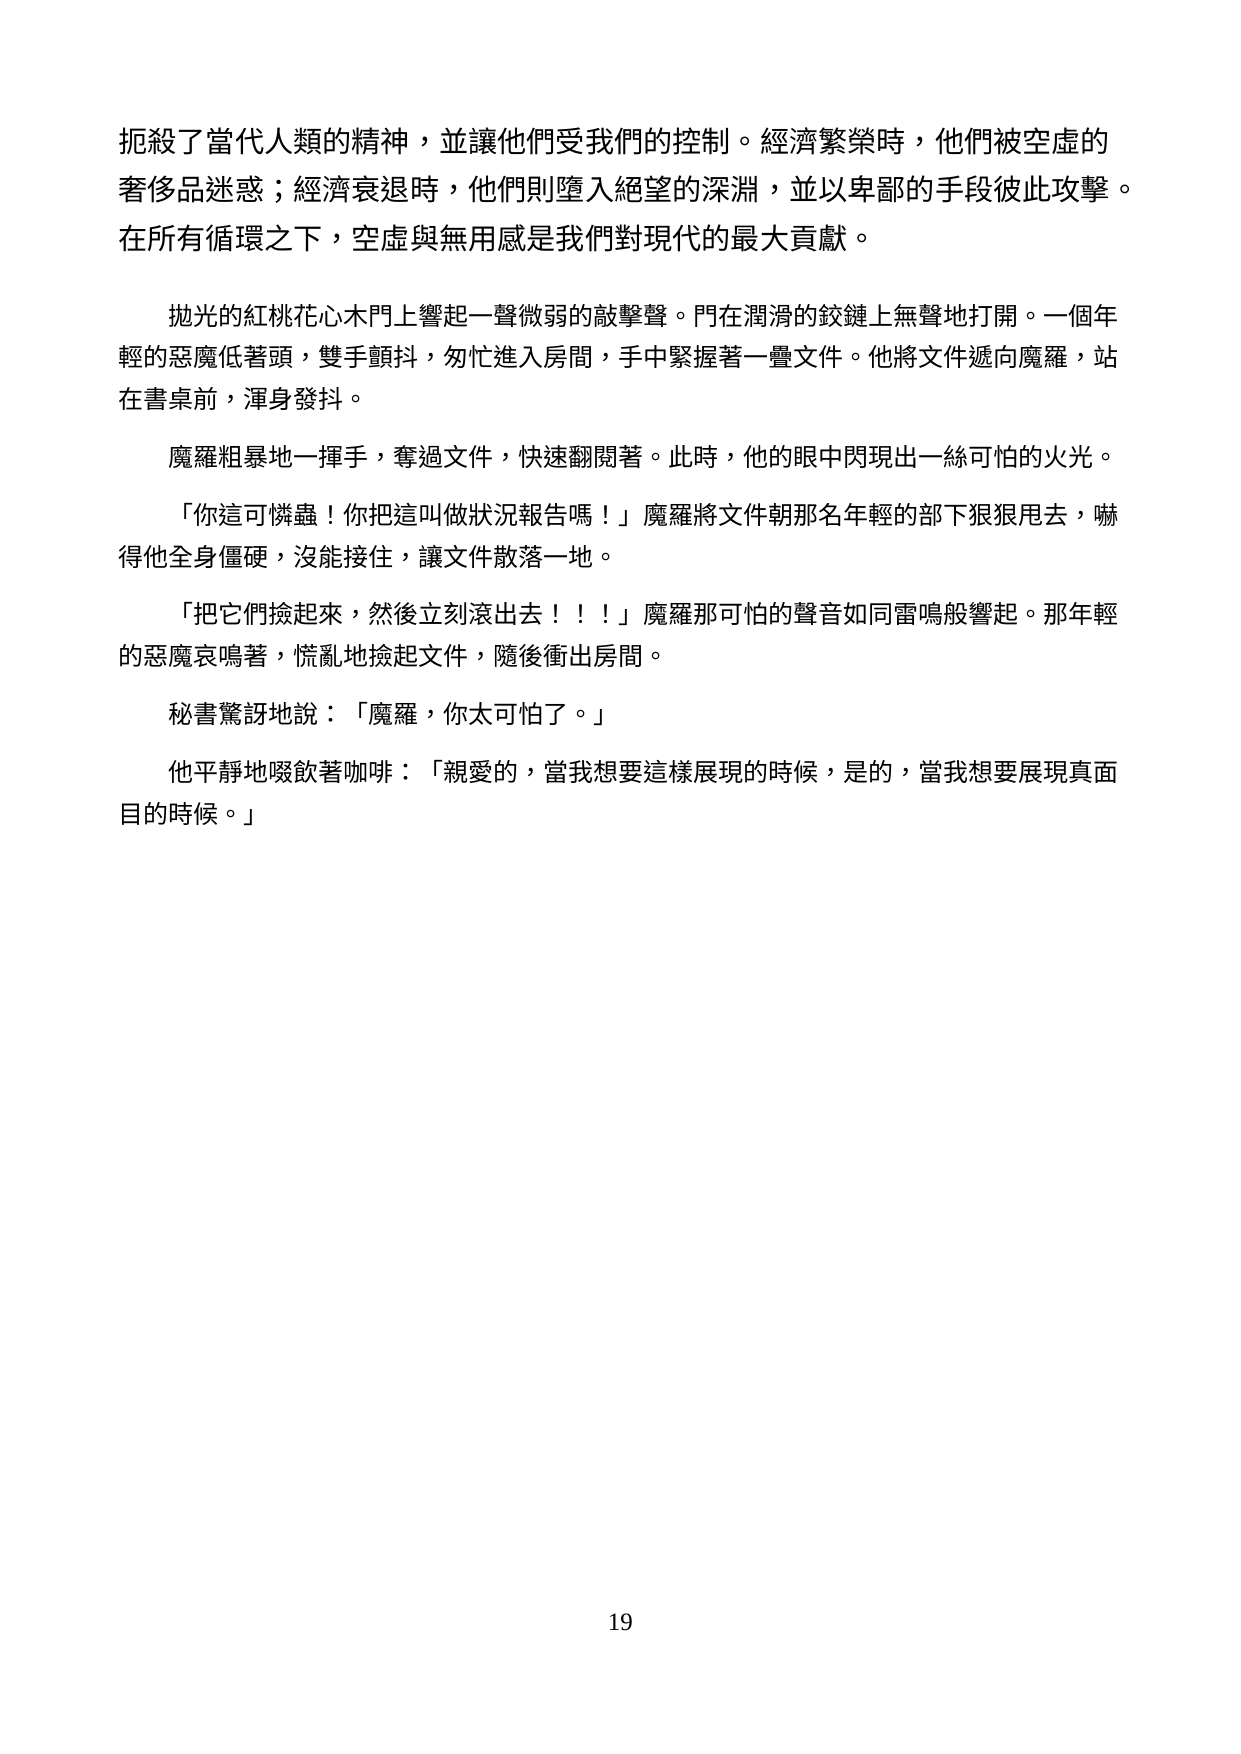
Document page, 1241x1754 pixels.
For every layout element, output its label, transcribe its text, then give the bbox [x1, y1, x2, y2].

text 或許最根本的還是培養一種絕望的態度。讓他們認為，精神生活對普通人來說太難了；目標太遙遠，努力太過嚇人。一種沉悶的灰色倦怠感如同瘴氣，扼殺了當代人類的精神，並讓他們受我們的控制。經濟繁榮時，他們被空虛的奢侈品迷惑；經濟衰退時，他們則墮入絕望的深淵，並以卑鄙的手段彼此攻擊。在所有循環之下，空虛與無用感是我們對現代的最大貢獻。 [118, 118, 1122, 257]
text 魔羅粗暴地一揮手，奪過文件，快速翻閱著。此時，他的眼中閃現出一絲可怕的火光。 [118, 437, 1122, 474]
text 「把它們撿起來，然後立刻滾出去！！！」魔羅那可怕的聲音如同雷鳴般響起。那年輕的惡魔哀鳴著，慌亂地撿起文件，隨後衝出房間。 [118, 595, 1122, 673]
text 秘書驚訝地說：「魔羅，你太可怕了。」 [118, 694, 1122, 731]
text 他平靜地啜飲著咖啡：「親愛的，當我想要這樣展現的時候，是的，當我想要展現真面目的時候。」 [118, 752, 1122, 830]
text 拋光的紅桃花心木門上響起一聲微弱的敲擊聲。門在潤滑的鉸鏈上無聲地打開。一個年輕的惡魔低著頭，雙手顫抖，匆忙進入房間，手中緊握著一疊文件。他將文件遞向魔羅，站在書桌前，渾身發抖。 [118, 296, 1122, 416]
text 「你這可憐蟲！你把這叫做狀況報告嗎！」魔羅將文件朝那名年輕的部下狠狠甩去，嚇得他全身僵硬，沒能接住，讓文件散落一地。 [118, 495, 1122, 573]
